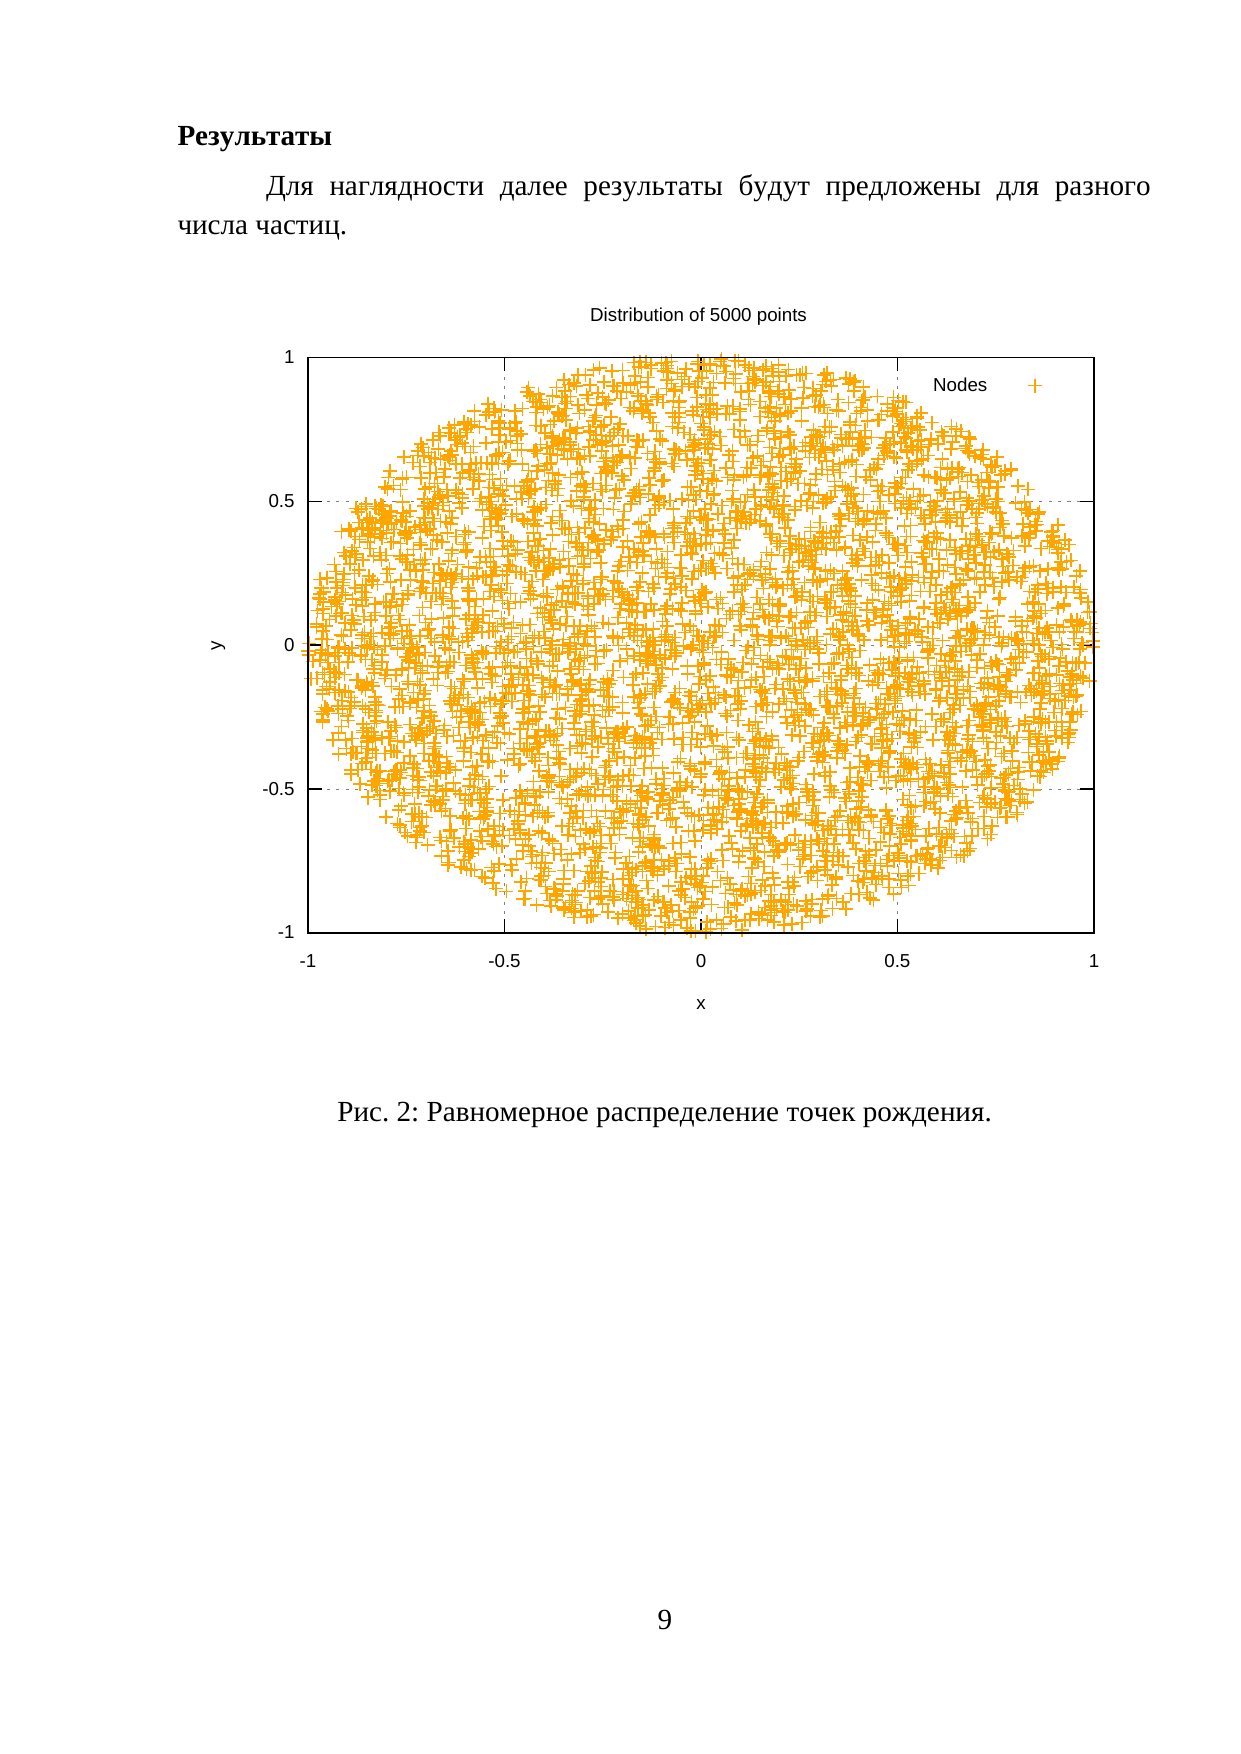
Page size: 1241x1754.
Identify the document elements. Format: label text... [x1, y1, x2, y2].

table_header [177, 266, 1152, 1089]
subtitle Результаты [177, 118, 1231, 152]
text Для наглядности далее результаты будут предложены для разного числа частиц. [177, 168, 1152, 241]
table_cell Рис. 2: Равномерное распределение точек рождения. [177, 1089, 1152, 1154]
